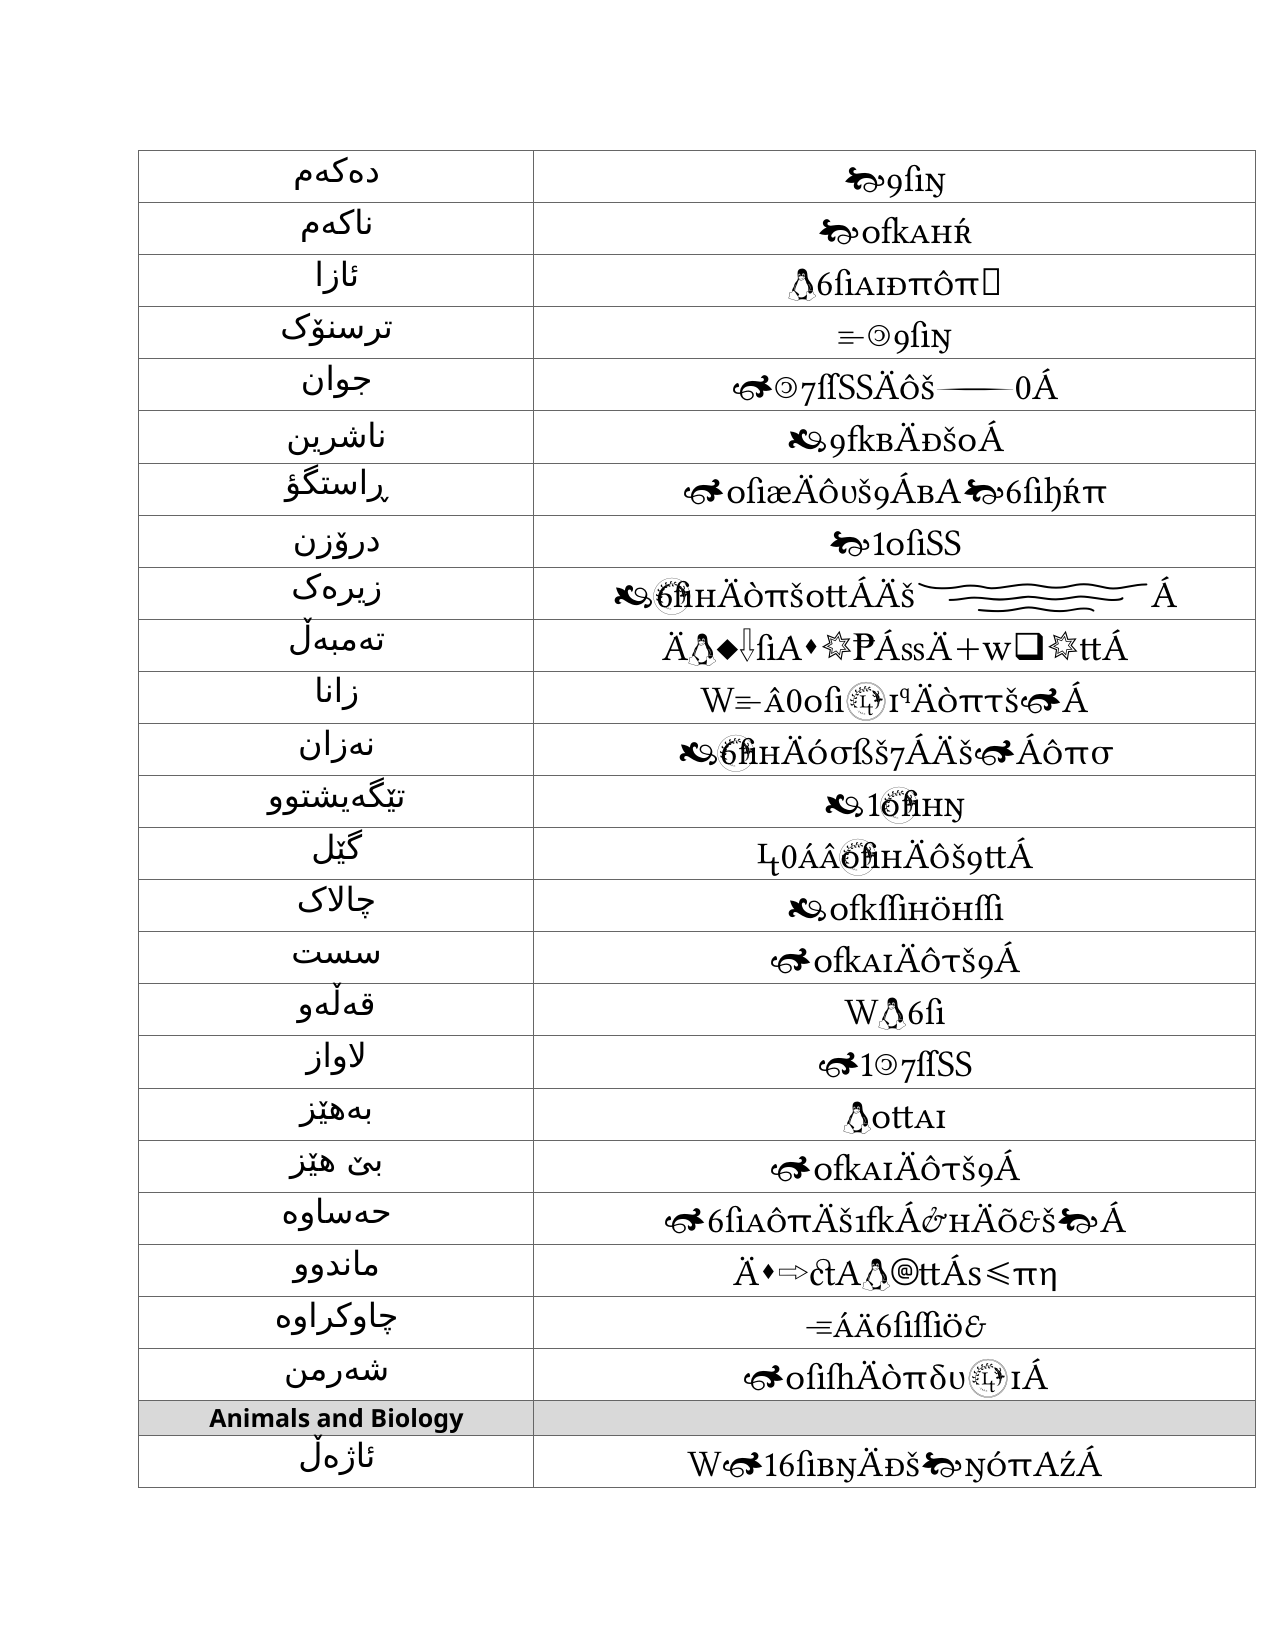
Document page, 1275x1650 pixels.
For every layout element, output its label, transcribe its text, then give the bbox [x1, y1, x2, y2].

table_cell ڕاستگؤ [139, 464, 533, 514]
table_cell ترسنۆک [139, 307, 533, 358]
table_cell  [534, 359, 1255, 410]
table_cell [534, 1401, 1255, 1435]
table_cell  [534, 932, 1255, 983]
table_cell ئازا [139, 255, 533, 306]
table_cell قەڵەو [139, 984, 533, 1035]
table_cell گێل [139, 828, 533, 879]
table_cell  [534, 880, 1255, 931]
table_cell تەمبەڵ [139, 620, 533, 671]
table_cell  [534, 516, 1255, 567]
table_cell  [534, 1141, 1255, 1192]
table_cell جوان [139, 359, 533, 410]
table_cell سست [139, 932, 533, 983]
table_cell  [534, 984, 1255, 1035]
table_cell دەکەم [139, 151, 533, 202]
table_cell بێ هێز [139, 1141, 533, 1192]
table_cell ماندوو [139, 1245, 533, 1296]
table_cell چالاک [139, 880, 533, 931]
table_cell  [534, 1193, 1255, 1244]
table_cell ناکەم [139, 203, 533, 254]
table_cell نەزان [139, 724, 533, 775]
table_cell  [534, 568, 1255, 619]
table_cell  [534, 672, 1255, 723]
table_cell ئاژەڵ [139, 1436, 533, 1487]
table_cell  [534, 255, 1255, 306]
table_cell زیرەک [139, 568, 533, 619]
table_cell  [534, 203, 1255, 254]
table_cell  [534, 776, 1255, 827]
table_cell  [534, 1349, 1255, 1400]
table_cell  [534, 307, 1255, 358]
table_cell ناشرین [139, 411, 533, 462]
table_cell  [534, 828, 1255, 879]
table_cell تێگەیشتوو [139, 776, 533, 827]
table_cell ‌‌حەساوە [139, 1193, 533, 1244]
table_cell  [534, 1036, 1255, 1087]
table_cell  [534, 1436, 1255, 1487]
table_cell  [534, 1245, 1255, 1296]
table_cell  [534, 411, 1255, 462]
table_cell  [534, 620, 1255, 671]
table_cell بەهێز [139, 1089, 533, 1139]
table_cell شەرمن [139, 1349, 533, 1400]
table_cell چاوکراوە [139, 1297, 533, 1348]
table_cell  [534, 724, 1255, 775]
table_cell  [534, 1089, 1255, 1139]
table_cell  [534, 464, 1255, 514]
table_cell درۆزن [139, 516, 533, 567]
table_cell  [534, 151, 1255, 202]
table_cell Animals and Biology [139, 1401, 533, 1435]
table_cell زانا [139, 672, 533, 723]
table_cell لاواز [139, 1036, 533, 1087]
table_cell  [534, 1297, 1255, 1348]
